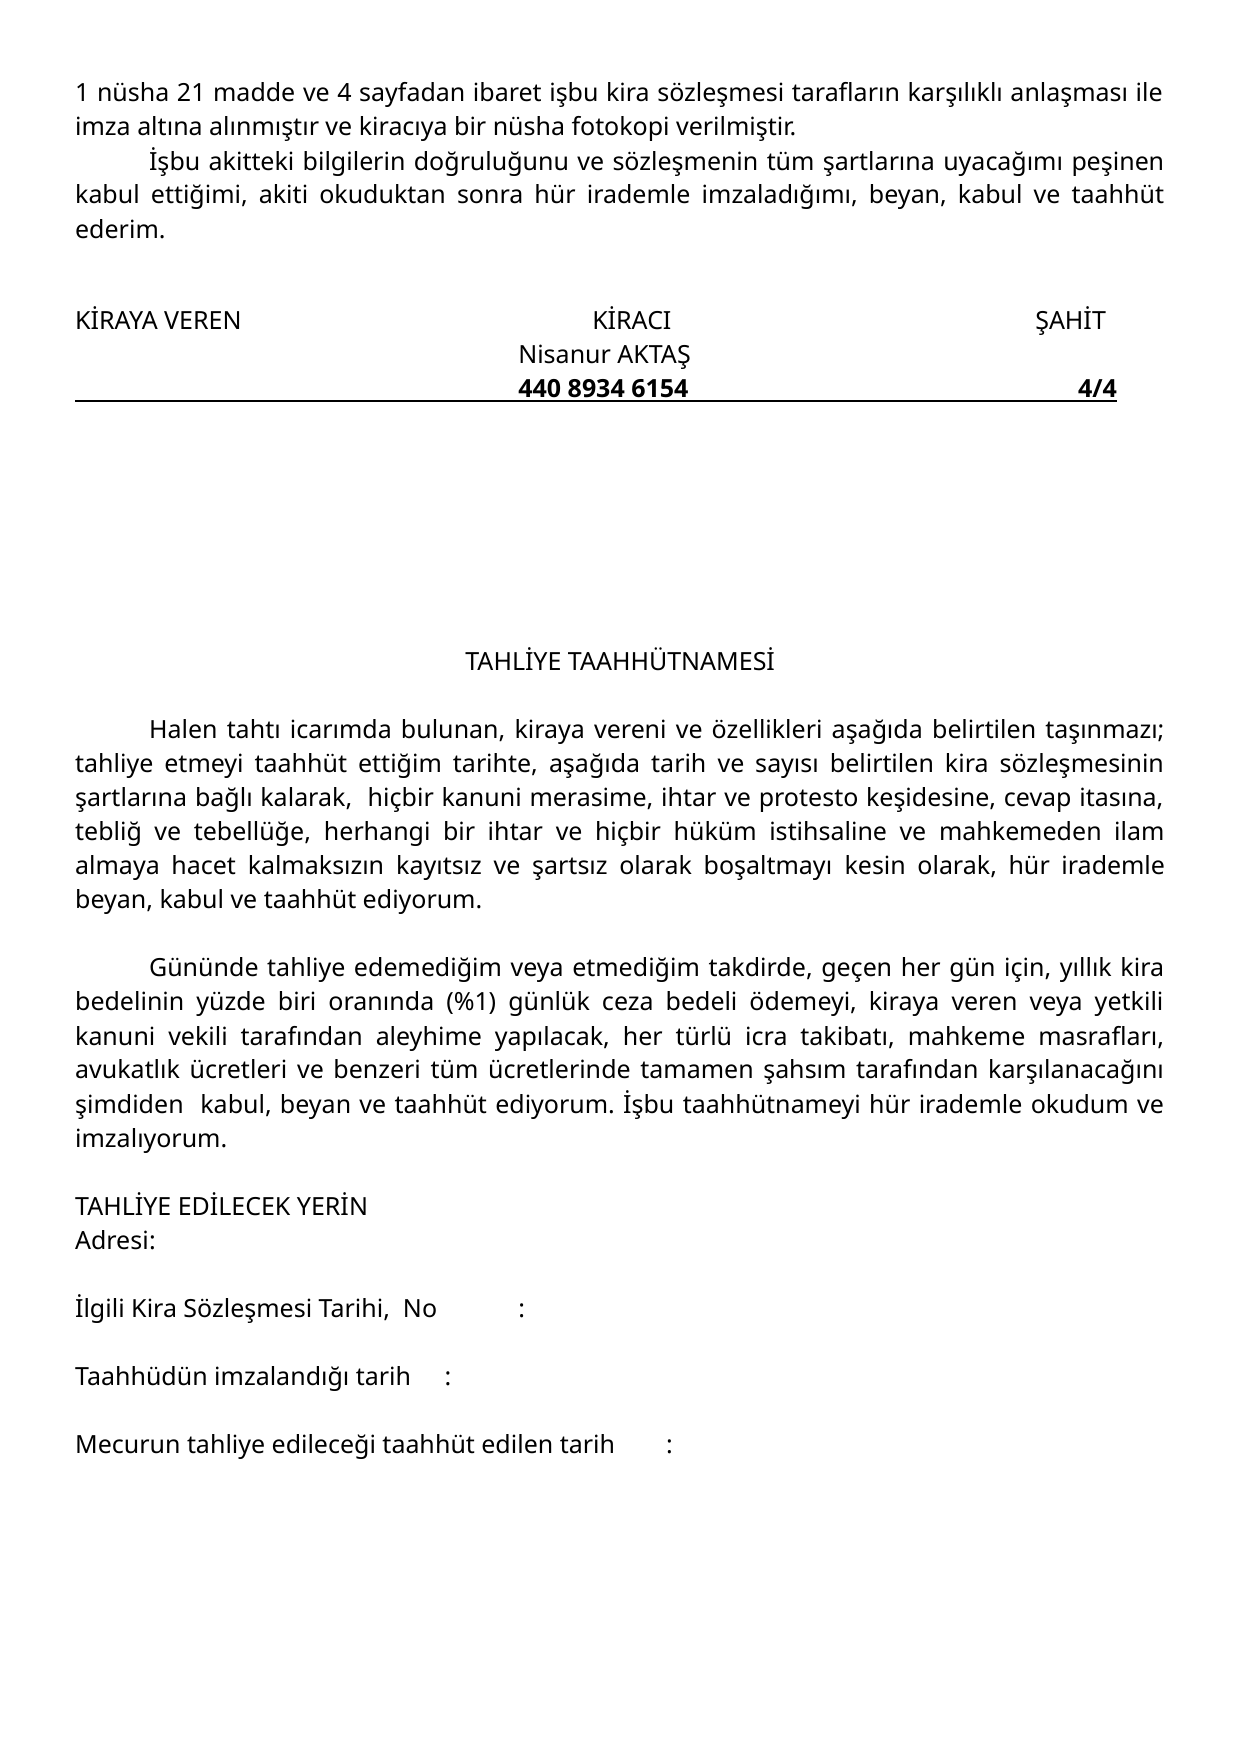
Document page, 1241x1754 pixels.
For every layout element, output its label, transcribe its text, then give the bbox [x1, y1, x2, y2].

text TAHLİYE EDİLECEK YERİN [75, 1188, 1165, 1222]
text Adresi : [75, 1222, 1165, 1257]
text Gününde tahliye edemediğim veya etmediğim takdirde, geçen her gün için, yıllık kira bedelinin yüzde biri oranında (%1) günlük ceza bedeli ödemeyi, kiraya veren veya yetkili kanuni vekili tarafından aleyhime yapılacak, her türlü icra takibatı, mahkeme masrafları, avukatlık ücretleri ve benzeri tüm ücretlerinde tamamen şahsım tarafından karşılanacağını şimdiden kabul, beyan ve taahhüt ediyorum. İşbu taahhütnameyi hür irademle okudum ve imzalıyorum. [75, 950, 1165, 1154]
text KİRAYA VEREN KİRACI ŞAHİT [75, 303, 1165, 337]
text İlgili Kira Sözleşmesi Tarihi, No : [75, 1291, 1165, 1325]
text Taahhüdün imzalandığı tarih : [75, 1359, 1165, 1393]
text Nisanur AKTAŞ 440 8934 6154 4/4 [75, 337, 1165, 405]
text 1 nüsha 21 madde ve 4 sayfadan ibaret işbu kira sözleşmesi tarafların karşılıklı anlaşması ile imza altına alınmıştır ve kiracıya bir nüsha fotokopi verilmiştir. [75, 75, 1165, 143]
text Mecurun tahliye edileceği taahhüt edilen tarih : [75, 1427, 1165, 1461]
text TAHLİYE TAAHHÜTNAMESİ [75, 643, 1165, 677]
text Halen tahtı icarımda bulunan, kiraya vereni ve özellikleri aşağıda belirtilen taşınmazı; tahliye etmeyi taahhüt ettiğim tarihte, aşağıda tarih ve sayısı belirtilen kira sözleşmesinin şartlarına bağlı kalarak, hiçbir kanuni merasime, ihtar ve protesto keşidesine, cevap itasına, tebliğ ve tebellüğe, herhangi bir ihtar ve hiçbir hüküm istihsaline ve mahkemeden ilam almaya hacet kalmaksızın kayıtsız ve şartsız olarak boşaltmayı kesin olarak, hür irademle beyan, kabul ve taahhüt ediyorum. [75, 712, 1165, 916]
text İşbu akitteki bilgilerin doğruluğunu ve sözleşmenin tüm şartlarına uyacağımı peşinen kabul ettiğimi, akiti okuduktan sonra hür irademle imzaladığımı, beyan, kabul ve taahhüt ederim. [75, 143, 1165, 245]
